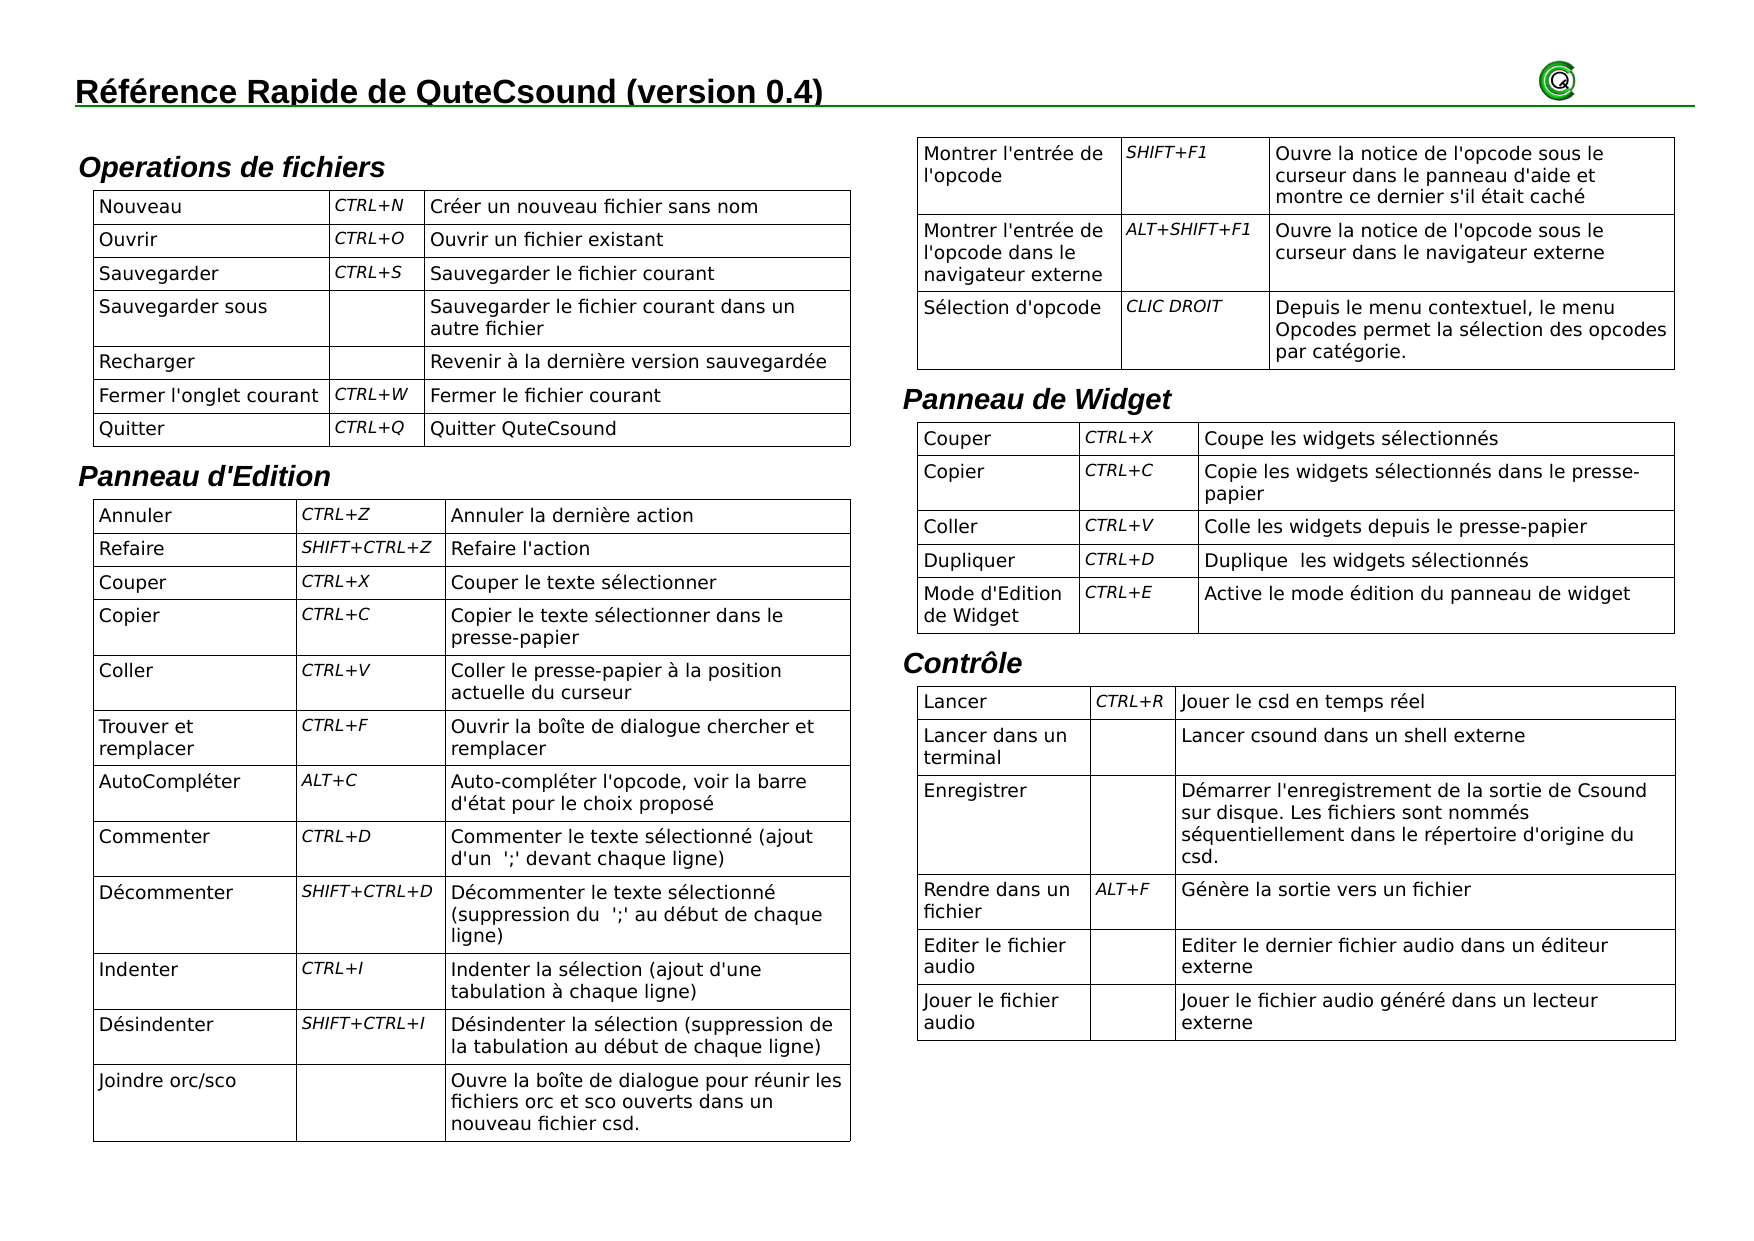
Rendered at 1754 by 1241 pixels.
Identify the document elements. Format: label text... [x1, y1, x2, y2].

table_cell Ouvrir [94, 225, 329, 257]
table_cell Jouer le fichier audio [918, 985, 1090, 1039]
table_header Jouer le csd en temps réel [1176, 687, 1675, 719]
table_cell Rendre dans un fichier [918, 875, 1090, 929]
table_cell Editer le dernier fichier audio dans un éditeur externe [1176, 930, 1675, 984]
table_header Coupe les widgets sélectionnés [1199, 423, 1674, 455]
table_cell Refaire l'action [446, 534, 850, 566]
table_header Ouvre la notice de l'opcode sous le curseur dans le panneau d'aide et montre ce dernier s'il était caché [1270, 138, 1674, 214]
table_cell Duplique les widgets sélectionnés [1199, 545, 1674, 577]
table_header Créer un nouveau fichier sans nom [425, 191, 850, 223]
table_cell Quitter QuteCsound [425, 414, 850, 446]
table_cell Génère la sortie vers un fichier [1176, 875, 1675, 929]
picture [1534, 57, 1582, 104]
table_header Annuler [94, 500, 296, 532]
table_cell Couper le texte sélectionner [446, 567, 850, 599]
table_cell Dupliquer [918, 545, 1079, 577]
table_header CTRL+Z [297, 500, 445, 532]
table_header CTRL+N [330, 191, 424, 223]
table_header Nouveau [94, 191, 329, 223]
table_cell SHIFT+CTRL+D [297, 877, 445, 953]
table_cell Sélection d'opcode [918, 292, 1121, 368]
table_cell Copier le texte sélectionner dans le presse-papier [446, 600, 850, 655]
table_cell Trouver et remplacer [94, 711, 296, 765]
table_cell Joindre orc/sco [94, 1065, 296, 1141]
table_cell ALT+F [1091, 875, 1175, 929]
table_cell Recharger [94, 347, 329, 379]
table_cell Copie les widgets sélectionnés dans le presse-papier [1199, 456, 1674, 510]
table_cell SHIFT+CTRL+I [297, 1010, 445, 1064]
table_cell Couper [94, 567, 296, 599]
table_cell Ouvre la notice de l'opcode sous le curseur dans le navigateur externe [1270, 215, 1674, 291]
table_cell Copier [918, 456, 1079, 510]
table_cell Sauvegarder [94, 258, 329, 290]
subtitle Panneau de Widget [903, 382, 1690, 415]
table_cell [1091, 776, 1175, 873]
table_cell Lancer csound dans un shell externe [1176, 720, 1675, 774]
table_cell Sauvegarder le fichier courant dans un autre fichier [425, 291, 850, 346]
table_cell CTRL+D [1080, 545, 1198, 577]
table_header Lancer [918, 687, 1090, 719]
table_cell Fermer le fichier courant [425, 380, 850, 412]
table_header SHIFT+F1 [1122, 138, 1269, 214]
table_cell [1091, 985, 1175, 1039]
table_cell Quitter [94, 414, 329, 446]
table_cell Montrer l'entrée de l'opcode dans le navigateur externe [918, 215, 1121, 291]
table_cell [1091, 930, 1175, 984]
table_cell Fermer l'onglet courant [94, 380, 329, 412]
table_cell Commenter [94, 822, 296, 876]
table_cell AutoCompléter [94, 766, 296, 821]
table_cell CTRL+S [330, 258, 424, 290]
table_cell Désindenter [94, 1010, 296, 1064]
table_cell Ouvrir la boîte de dialogue chercher et remplacer [446, 711, 850, 765]
table_cell [297, 1065, 445, 1141]
table_cell Sauvegarder le fichier courant [425, 258, 850, 290]
table_cell Ouvrir un fichier existant [425, 225, 850, 257]
table_header CTRL+X [1080, 423, 1198, 455]
table_cell Sauvegarder sous [94, 291, 329, 346]
table_cell Auto-compléter l'opcode, voir la barre d'état pour le choix proposé [446, 766, 850, 821]
table_header Couper [918, 423, 1079, 455]
table_cell CTRL+F [297, 711, 445, 765]
table_cell CTRL+X [297, 567, 445, 599]
table_cell CLIC DROIT [1122, 292, 1269, 368]
table_cell Jouer le fichier audio généré dans un lecteur externe [1176, 985, 1675, 1039]
table_cell Coller le presse-papier à la position actuelle du curseur [446, 656, 850, 710]
table_cell CTRL+E [1080, 578, 1198, 633]
table_cell Coller [918, 511, 1079, 544]
subtitle Operations de fichiers [78, 150, 865, 183]
table_cell Commenter le texte sélectionné (ajout d'un ';' devant chaque ligne) [446, 822, 850, 876]
table_cell Indenter la sélection (ajout d'une tabulation à chaque ligne) [446, 954, 850, 1008]
table_cell Décommenter le texte sélectionné (suppression du ';' au début de chaque ligne) [446, 877, 850, 953]
table_cell Refaire [94, 534, 296, 566]
table_cell Colle les widgets depuis le presse-papier [1199, 511, 1674, 544]
table_cell CTRL+V [297, 656, 445, 710]
table_cell ALT+SHIFT+F1 [1122, 215, 1269, 291]
table_cell Revenir à la dernière version sauvegardée [425, 347, 850, 379]
table_cell Désindenter la sélection (suppression de la tabulation au début de chaque ligne) [446, 1010, 850, 1064]
table_cell CTRL+O [330, 225, 424, 257]
table_cell Coller [94, 656, 296, 710]
table_cell [330, 347, 424, 379]
table_cell CTRL+V [1080, 511, 1198, 544]
table_cell Copier [94, 600, 296, 655]
table_cell Ouvre la boîte de dialogue pour réunir les fichiers orc et sco ouverts dans un nouveau fichier csd. [446, 1065, 850, 1141]
table_cell CTRL+C [1080, 456, 1198, 510]
table_cell CTRL+W [330, 380, 424, 412]
table_cell [330, 291, 424, 346]
table_cell [1091, 720, 1175, 774]
subtitle Panneau d'Edition [78, 459, 865, 493]
table_header Montrer l'entrée de l'opcode [918, 138, 1121, 214]
table_cell Mode d'Edition de Widget [918, 578, 1079, 633]
table_cell Enregistrer [918, 776, 1090, 873]
table_header CTRL+R [1091, 687, 1175, 719]
table_cell CTRL+Q [330, 414, 424, 446]
table_cell Démarrer l'enregistrement de la sortie de Csound sur disque. Les fichiers sont nommés séquentiellement dans le répertoire d'origine du csd. [1176, 776, 1675, 873]
table_cell ALT+C [297, 766, 445, 821]
table_cell Depuis le menu contextuel, le menu Opcodes permet la sélection des opcodes par catégorie. [1270, 292, 1674, 368]
table_header Annuler la dernière action [446, 500, 850, 532]
table_cell Indenter [94, 954, 296, 1008]
table_cell CTRL+I [297, 954, 445, 1008]
table_cell Editer le fichier audio [918, 930, 1090, 984]
subtitle Contrôle [903, 646, 1690, 679]
table_cell CTRL+C [297, 600, 445, 655]
table_cell SHIFT+CTRL+Z [297, 534, 445, 566]
table_cell Active le mode édition du panneau de widget [1199, 578, 1674, 633]
table_cell Décommenter [94, 877, 296, 953]
table_cell Lancer dans un terminal [918, 720, 1090, 774]
table_cell CTRL+D [297, 822, 445, 876]
